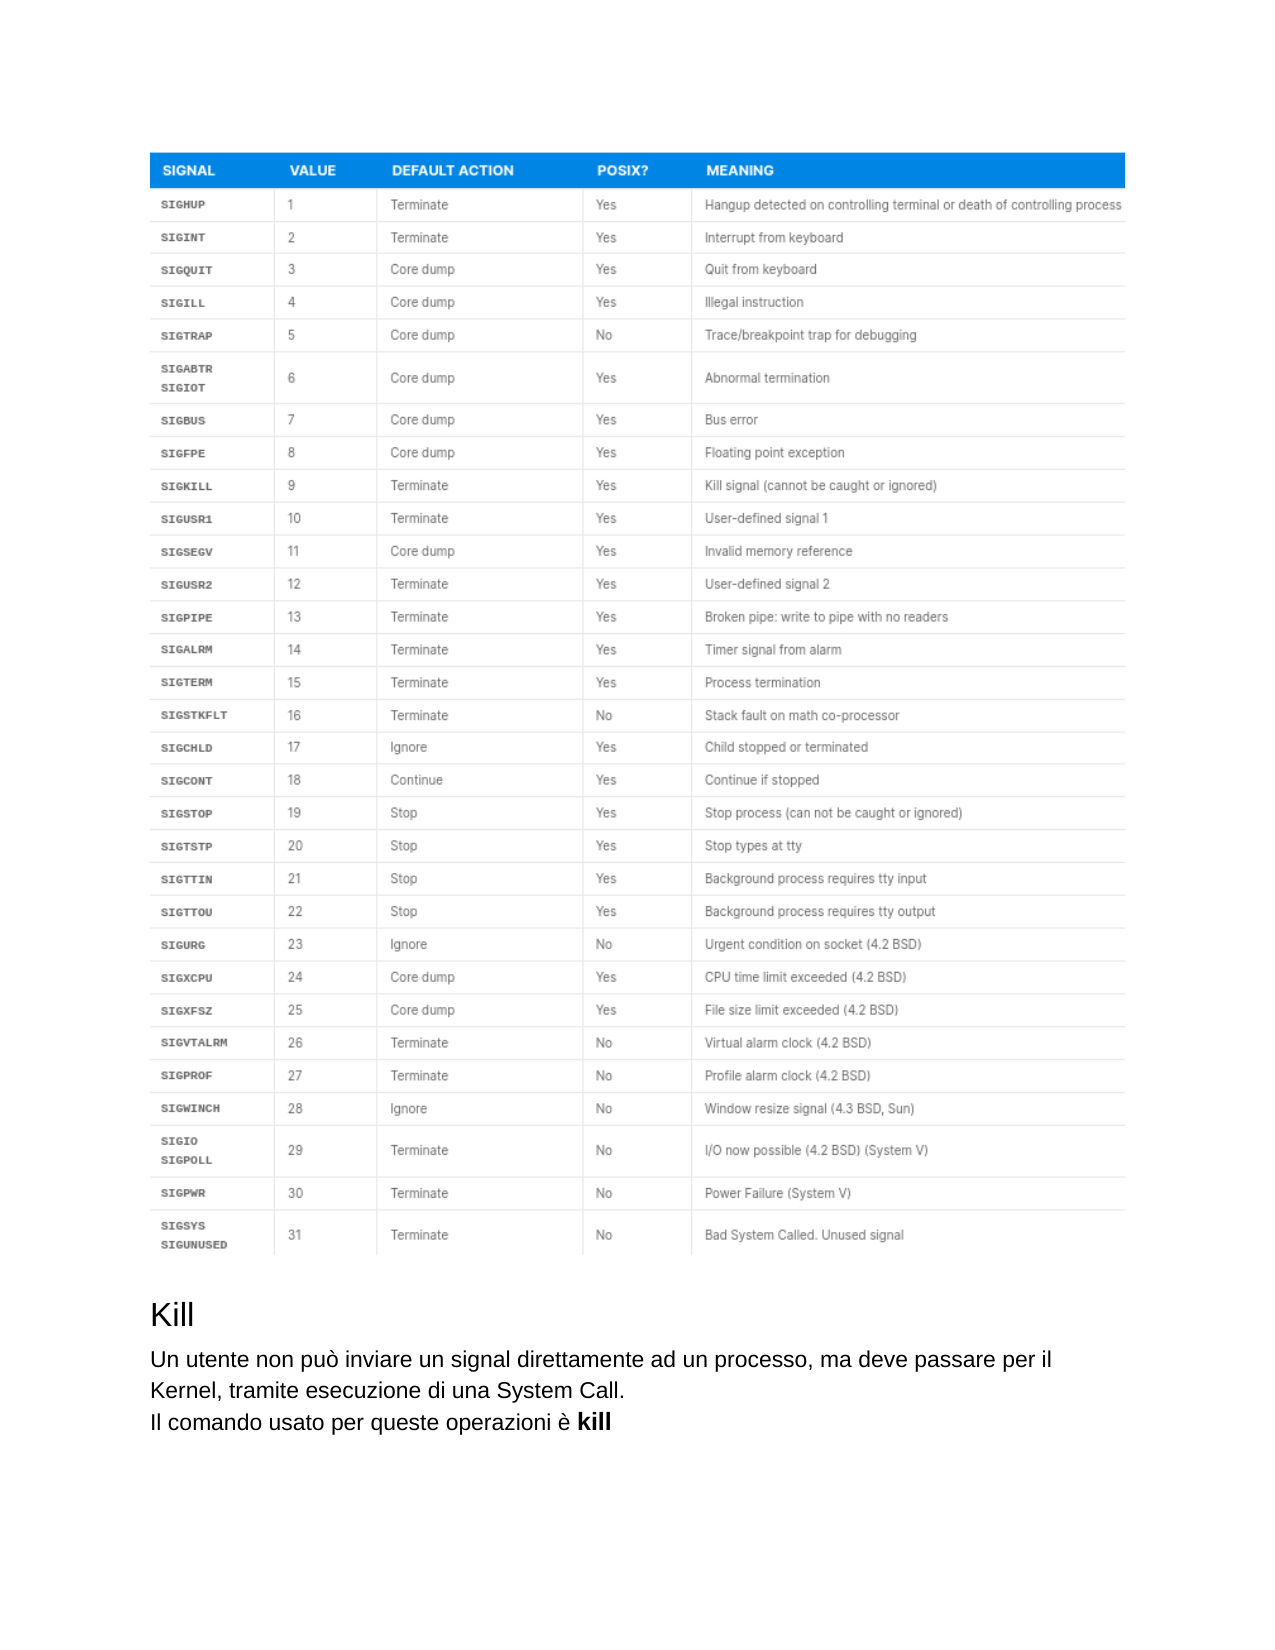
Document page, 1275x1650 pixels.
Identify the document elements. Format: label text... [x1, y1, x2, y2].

text Un utente non può inviare un signal direttamente ad un processo, ma deve passare per il Kernel, tramite esecuzione di una System Call. Il comando usato per queste operazioni è kill [150, 1346, 1125, 1436]
picture [150, 150, 1125, 1255]
subtitle Kill [150, 1296, 1125, 1334]
